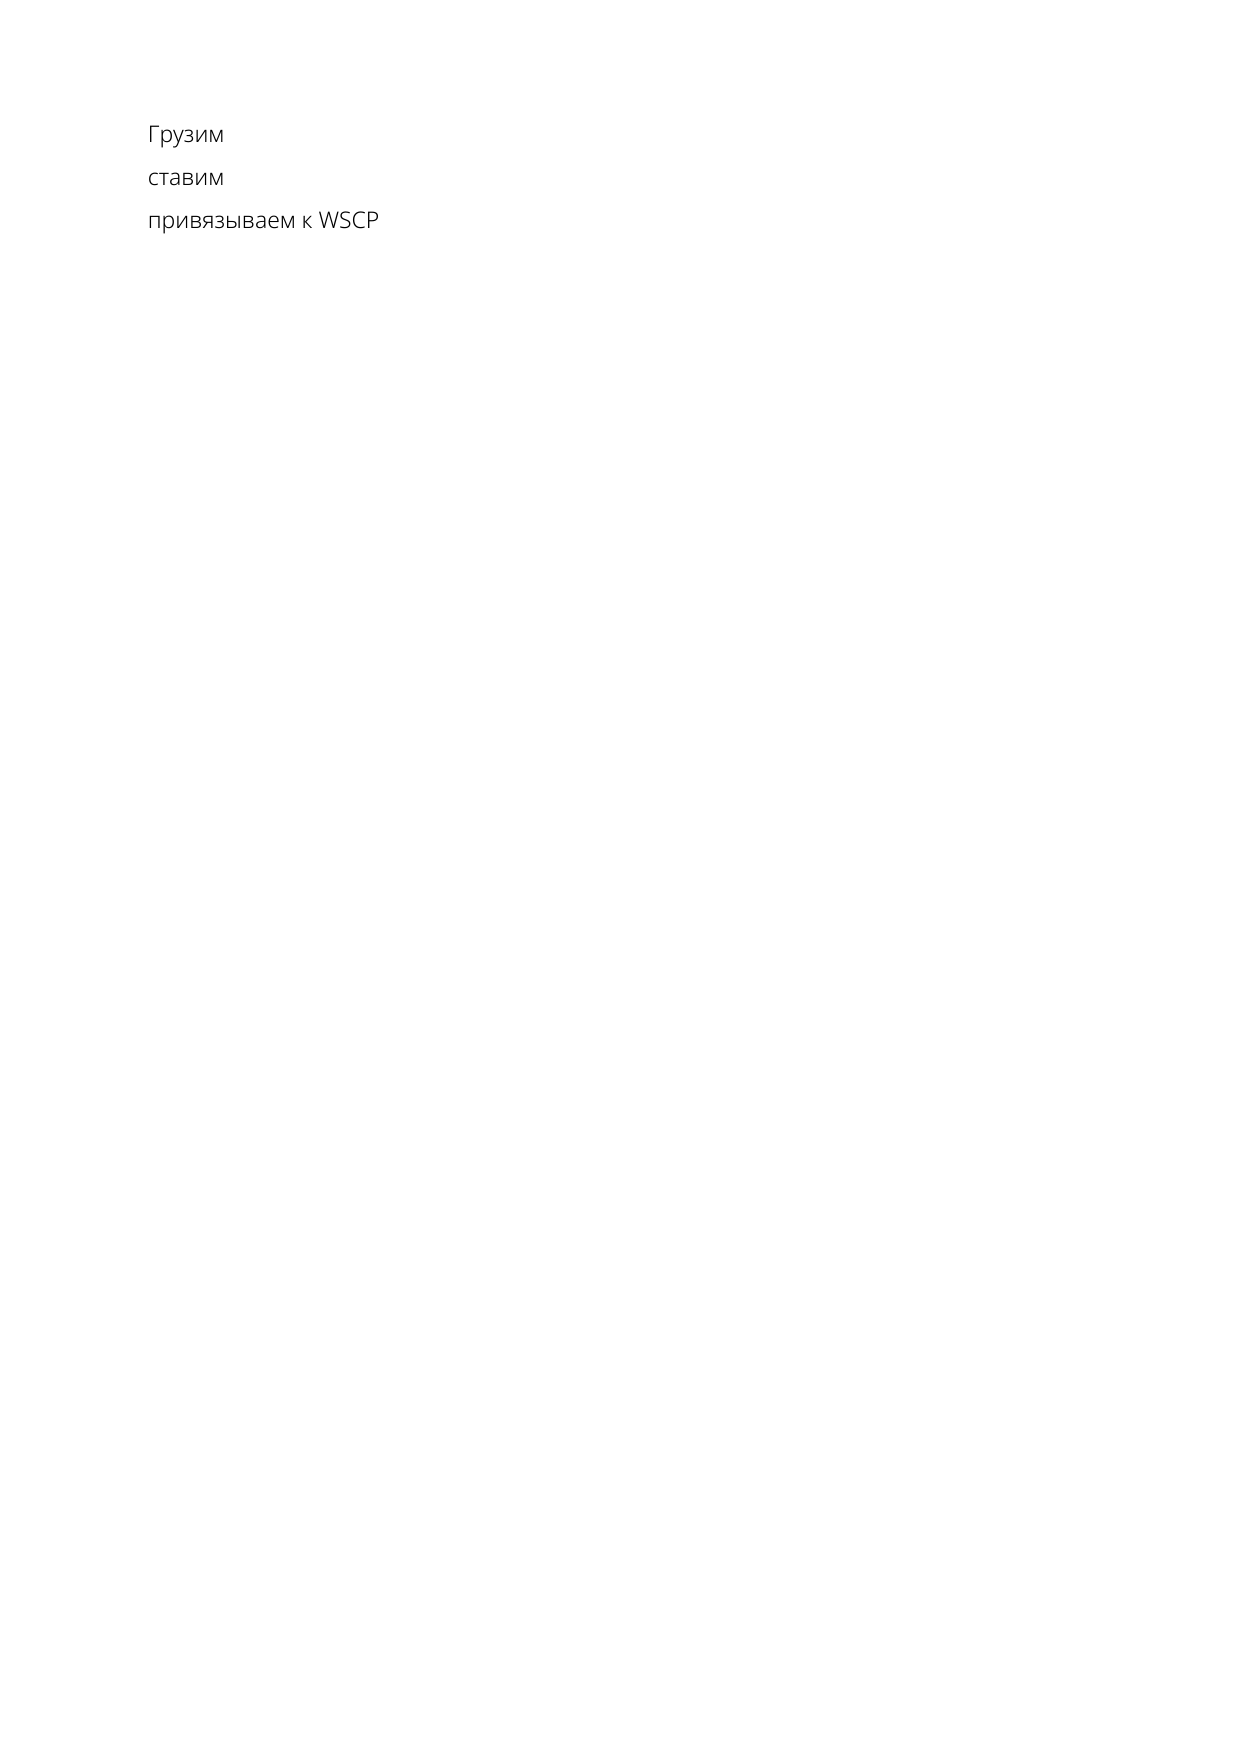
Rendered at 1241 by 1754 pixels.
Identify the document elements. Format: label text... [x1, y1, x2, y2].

text ставим [118, 161, 1122, 192]
text привязываем к WSCP [118, 204, 1122, 235]
text Грузим [118, 118, 1122, 149]
